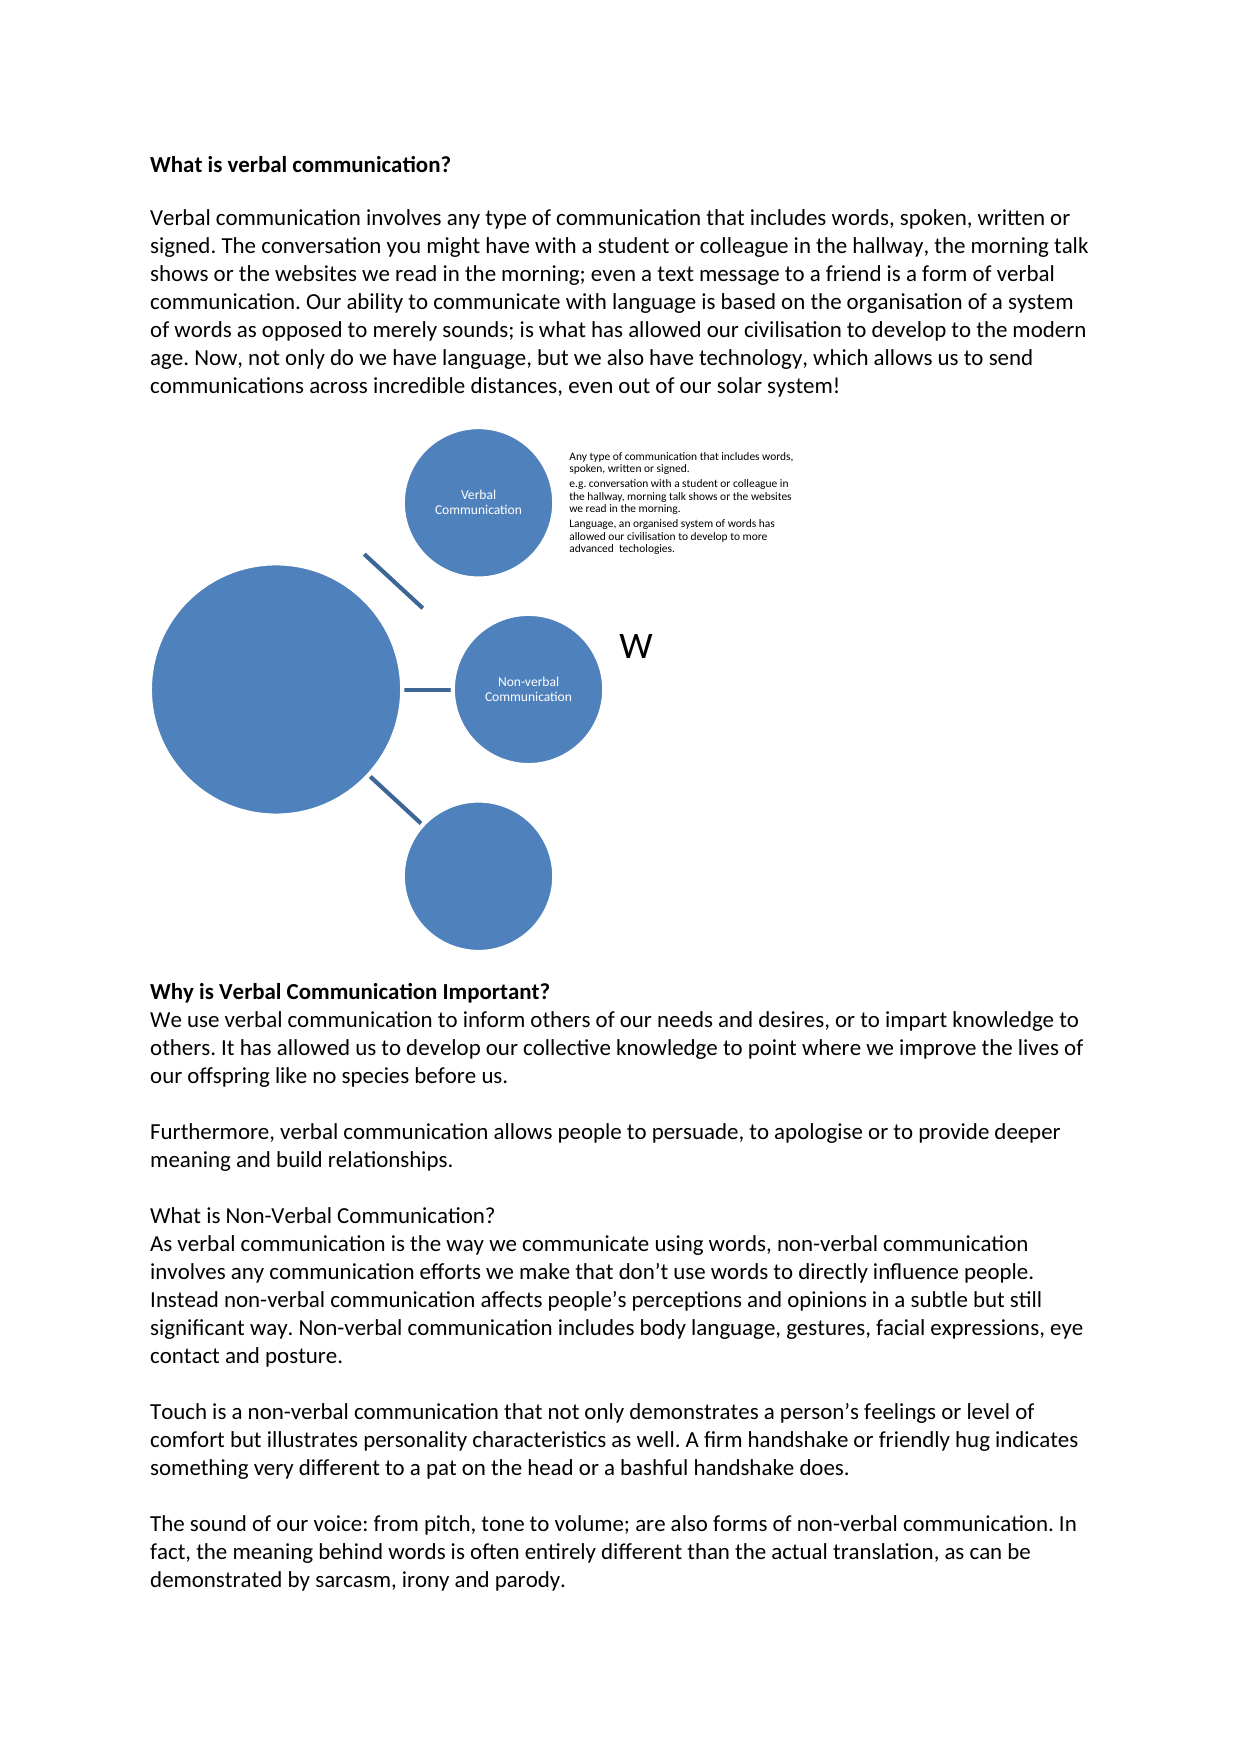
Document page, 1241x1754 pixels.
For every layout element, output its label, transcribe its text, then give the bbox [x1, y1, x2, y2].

text Why is Verbal Communication Important? [150, 977, 1090, 1005]
text Verbal communication involves any type of communication that includes words, spoken, written or signed. The conversation you might have with a student or colleague in the hallway, the morning talk shows or the websites we read in the morning; even a text message to a friend is a form of verbal communication. Our ability to communicate with language is based on the organisation of a system of words as opposed to merely sounds; is what has allowed our civilisation to develop to the modern age. Now, not only do we have language, but we also have technology, which allows us to send communications across incredible distances, even out of our solar system! [150, 203, 1090, 399]
text Touch is a non-verbal communication that not only demonstrates a person’s feelings or level of comfort but illustrates personality characteristics as well. A firm handshake or friendly hug indicates something very different to a pat on the head or a bashful handshake does. [150, 1397, 1090, 1481]
text Furthermore, verbal communication allows people to persuade, to apologise or to provide deeper meaning and build relationships. [150, 1117, 1090, 1173]
text We use verbal communication to inform others of our needs and desires, or to impart knowledge to others. It has allowed us to develop our collective knowledge to point where we improve the lives of our offspring like no species before us. [150, 1005, 1090, 1089]
text What is Non-Verbal Communication? [150, 1201, 1090, 1229]
text As verbal communication is the way we communicate using words, non-verbal communication involves any communication efforts we make that don’t use words to directly influence people. Instead non-verbal communication affects people’s perceptions and opinions in a subtle but still significant way. Non-verbal communication includes body language, gestures, facial expressions, eye contact and posture. [150, 1229, 1090, 1369]
text The sound of our voice: from pitch, tone to volume; are also forms of non-verbal communication. In fact, the meaning behind words is often entirely different than the actual translation, as can be demonstrated by sarcasm, irony and parody. [150, 1509, 1090, 1593]
text What is verbal communication? [150, 150, 1090, 178]
